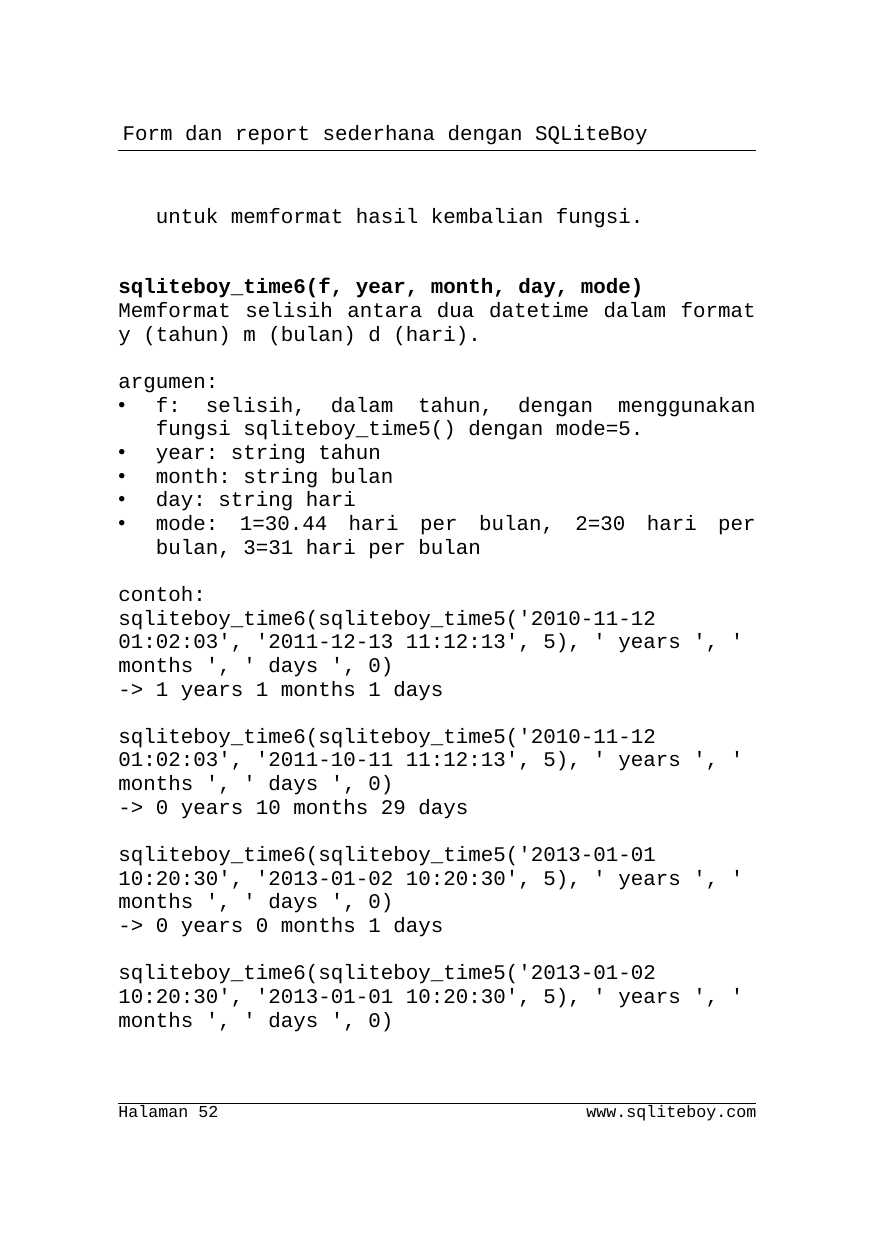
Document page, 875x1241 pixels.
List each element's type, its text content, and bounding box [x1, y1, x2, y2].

list untuk memformat hasil kembalian fungsi. [118, 206, 756, 229]
text argumen: [118, 371, 756, 395]
text contoh: [118, 584, 756, 608]
text -> 1 years 1 months 1 days [118, 678, 756, 702]
list year: string tahun [118, 442, 756, 466]
text sqliteboy_time6(sqliteboy_time5('2010-11-12 01:02:03', '2011-10-11 11:12:13', 5), ' years ', ' months ', ' days ', 0) [118, 726, 756, 797]
list f: selisih, dalam tahun, dengan menggunakan fungsi sqliteboy_time5() dengan mode=5. [118, 395, 756, 442]
text sqliteboy_time6(sqliteboy_time5('2013-01-01 10:20:30', '2013-01-02 10:20:30', 5), ' years ', ' months ', ' days ', 0) [118, 844, 756, 915]
list mode: 1=30.44 hari per bulan, 2=30 hari per bulan, 3=31 hari per bulan [118, 513, 756, 560]
text sqliteboy_time6(sqliteboy_time5('2013-01-02 10:20:30', '2013-01-01 10:20:30', 5), ' years ', ' months ', ' days ', 0) [118, 962, 756, 1033]
text sqliteboy_time6(sqliteboy_time5('2010-11-12 01:02:03', '2011-12-13 11:12:13', 5), ' years ', ' months ', ' days ', 0) [118, 608, 756, 678]
text sqliteboy_time6(f, year, month, day, mode) [118, 277, 756, 300]
list month: string bulan [118, 466, 756, 489]
text -> 0 years 0 months 1 days [118, 915, 756, 939]
text Memformat selisih antara dua datetime dalam format y (tahun) m (bulan) d (hari). [118, 300, 756, 347]
text -> 0 years 10 months 29 days [118, 797, 756, 820]
list day: string hari [118, 489, 756, 513]
